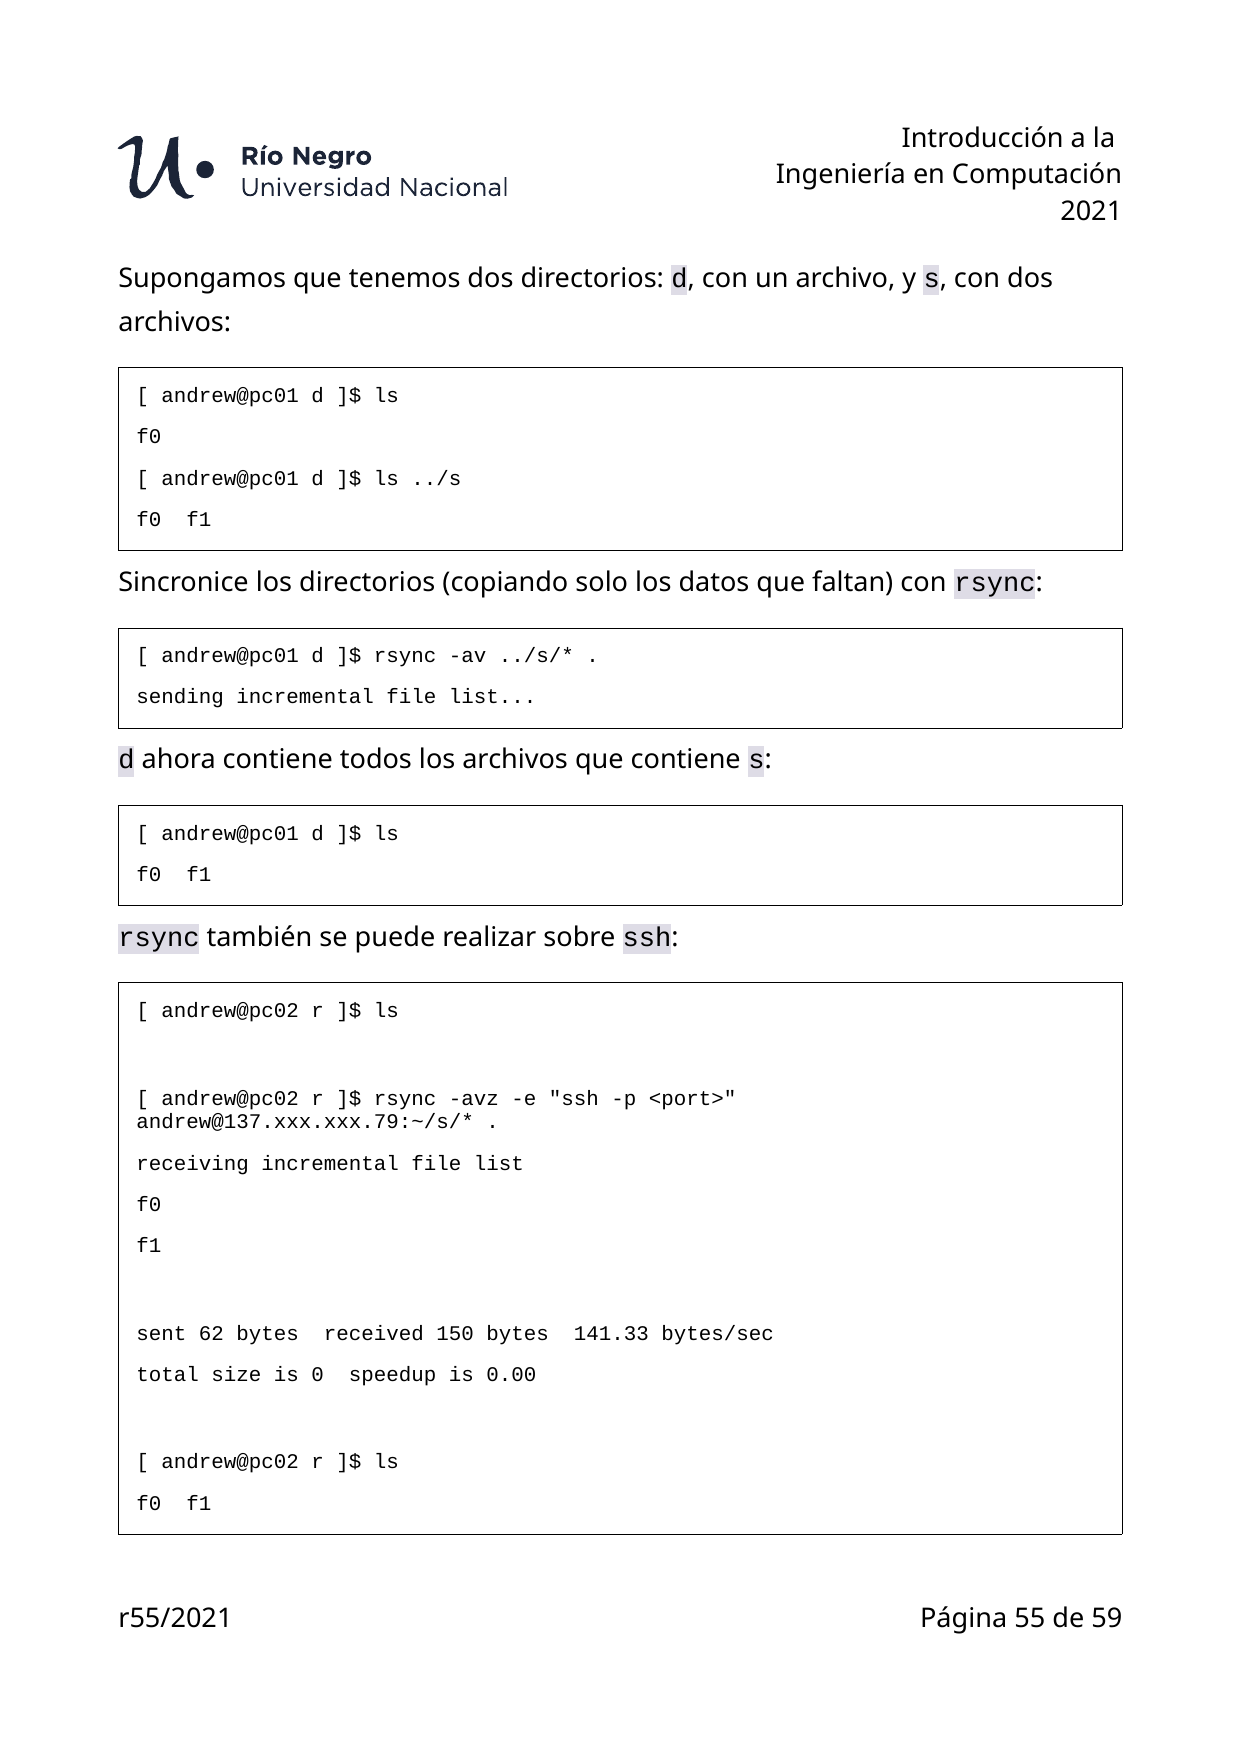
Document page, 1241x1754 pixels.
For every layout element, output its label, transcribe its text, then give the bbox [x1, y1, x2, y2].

text f0 f1 [119, 846, 1122, 905]
text [ andrew@pc02 r ]$ rsync -avz -e "ssh -p <port>" andrew@137.xxx.xxx.79:~/s/* . [119, 1070, 1122, 1135]
text Sincronice los directorios (copiando solo los datos que faltan) con rsync: [118, 562, 1122, 599]
text [ andrew@pc02 r ]$ ls [119, 1434, 1122, 1475]
text f0 f1 [119, 491, 1122, 550]
text f0 [119, 409, 1122, 450]
text Supongamos que tenemos dos directorios: d, con un archivo, y s, con dos archivos: [118, 258, 1122, 339]
text f0 f1 [119, 1475, 1122, 1534]
text [ andrew@pc01 d ]$ ls [119, 368, 1122, 409]
text total size is 0 speedup is 0.00 [119, 1346, 1122, 1388]
text rsync también se puede realizar sobre ssh: [118, 917, 1122, 954]
text f1 [119, 1217, 1122, 1259]
text f0 [119, 1176, 1122, 1217]
text sending incremental file list... [119, 669, 1122, 728]
text [ andrew@pc01 d ]$ ls [119, 806, 1122, 846]
text sent 62 bytes received 150 bytes 141.33 bytes/sec [119, 1305, 1122, 1346]
text [ andrew@pc02 r ]$ ls [119, 983, 1122, 1024]
text receiving incremental file list [119, 1135, 1122, 1176]
text d ahora contiene todos los archivos que contiene s: [118, 740, 1122, 777]
text [ andrew@pc01 d ]$ ls ../s [119, 450, 1122, 491]
text [ andrew@pc01 d ]$ rsync -av ../s/* . [119, 629, 1122, 669]
